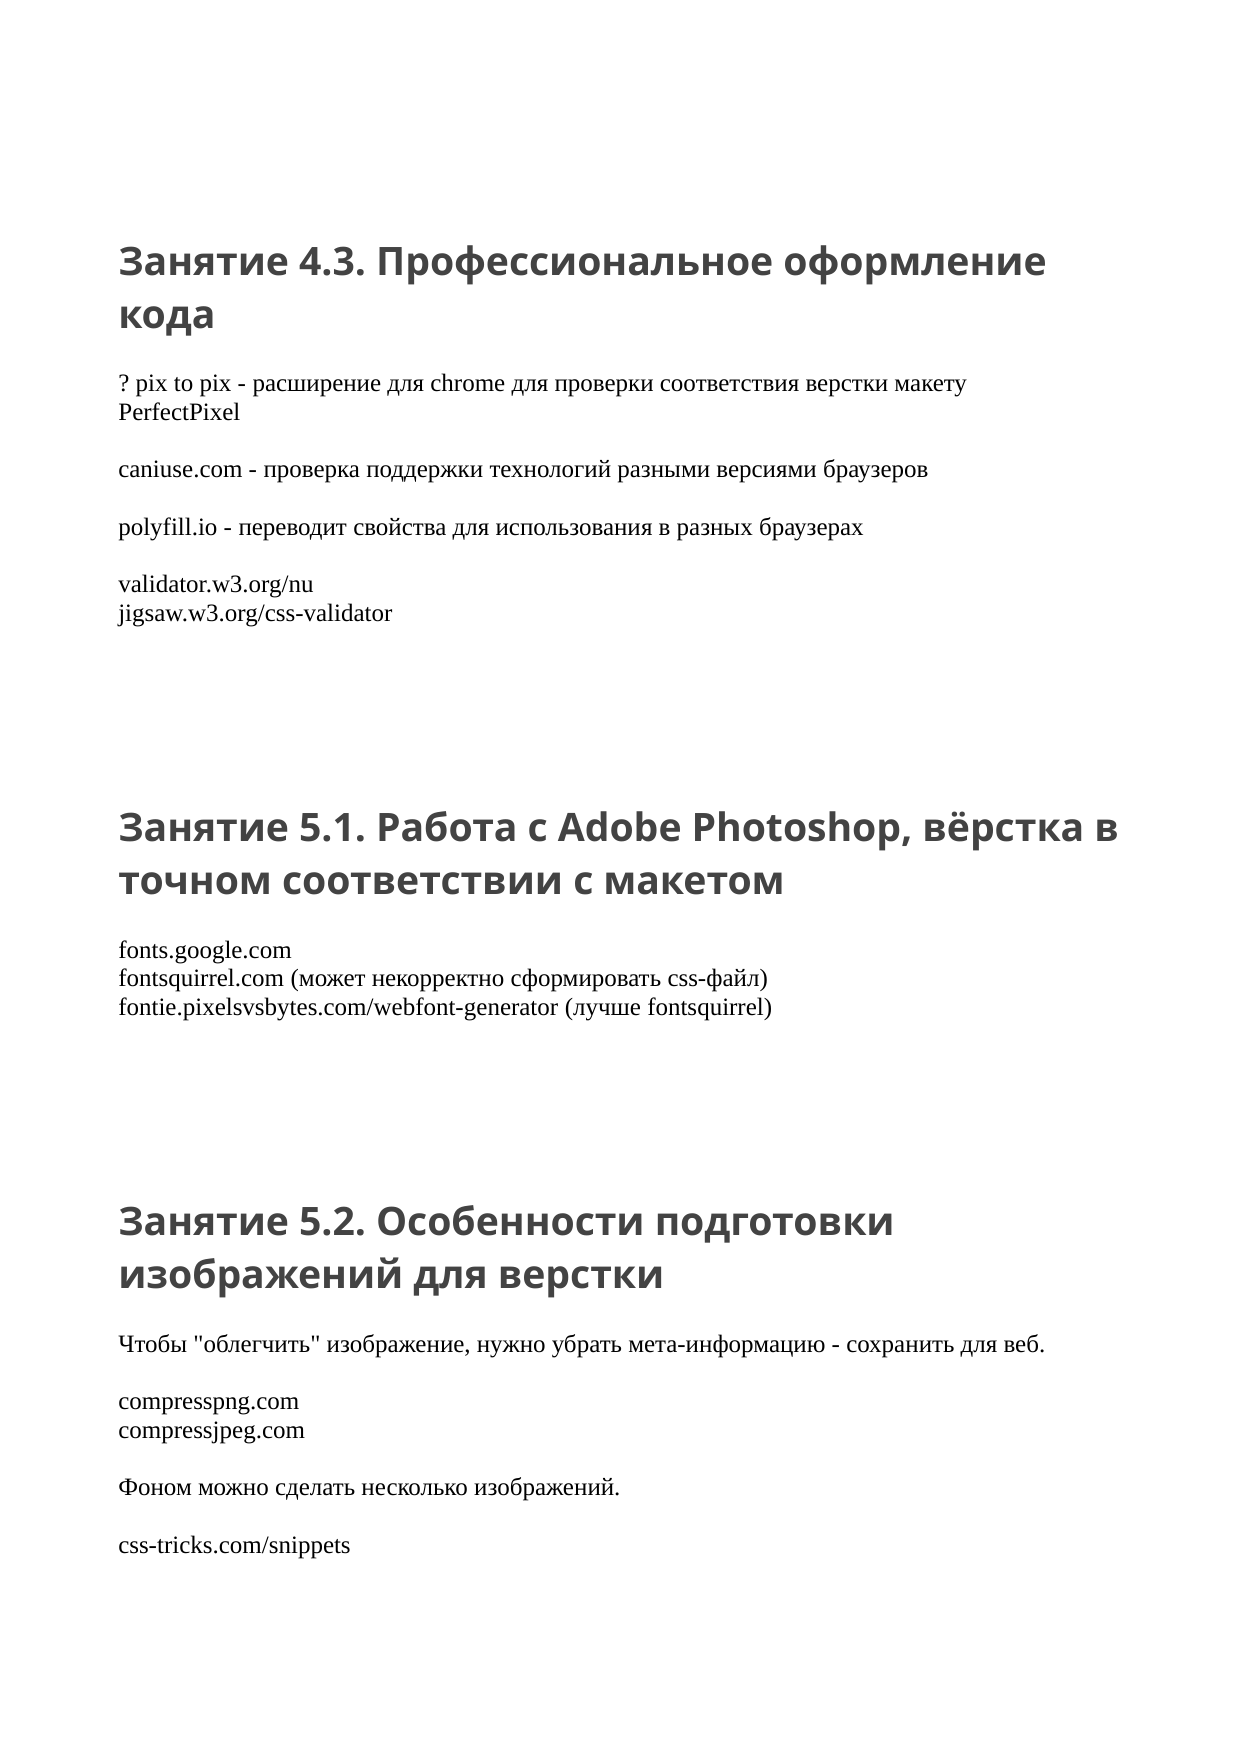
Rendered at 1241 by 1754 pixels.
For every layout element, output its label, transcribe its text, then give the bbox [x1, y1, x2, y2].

text caniuse.com - проверка поддержки технологий разными версиями браузеров [118, 454, 1122, 483]
text fonts.google.com [118, 935, 1122, 963]
text fontsquirrel.com (может некорректно сформировать css-файл) [118, 963, 1122, 992]
text Чтобы "облегчить" изображение, нужно убрать мета-информацию - сохранить для веб. [118, 1329, 1122, 1357]
text jigsaw.w3.org/css-validator [118, 598, 1122, 627]
text compressjpeg.com [118, 1415, 1122, 1444]
text compresspng.com [118, 1386, 1122, 1415]
text ? pix to pix - расширение для chrome для проверки соответствия верстки макету [118, 368, 1122, 397]
text Фоном можно сделать несколько изображений. [118, 1472, 1122, 1501]
text polyfill.io - переводит свойства для использования в разных браузерах [118, 512, 1122, 541]
text PerfectPixel [118, 397, 1122, 426]
text validator.w3.org/nu [118, 569, 1122, 598]
text Занятие 5.1. Работа с Adobe Photoshop, вёрстка в точном соответствии с макетом [118, 799, 1122, 906]
text Занятие 5.2. Особенности подготовки изображений для верстки [118, 1193, 1122, 1300]
text Занятие 4.3. Профессиональное оформление кода [118, 233, 1122, 339]
text fontie.pixelsvsbytes.com/webfont-generator (лучше fontsquirrel) [118, 992, 1122, 1021]
text css-tricks.com/snippets [118, 1530, 1122, 1559]
